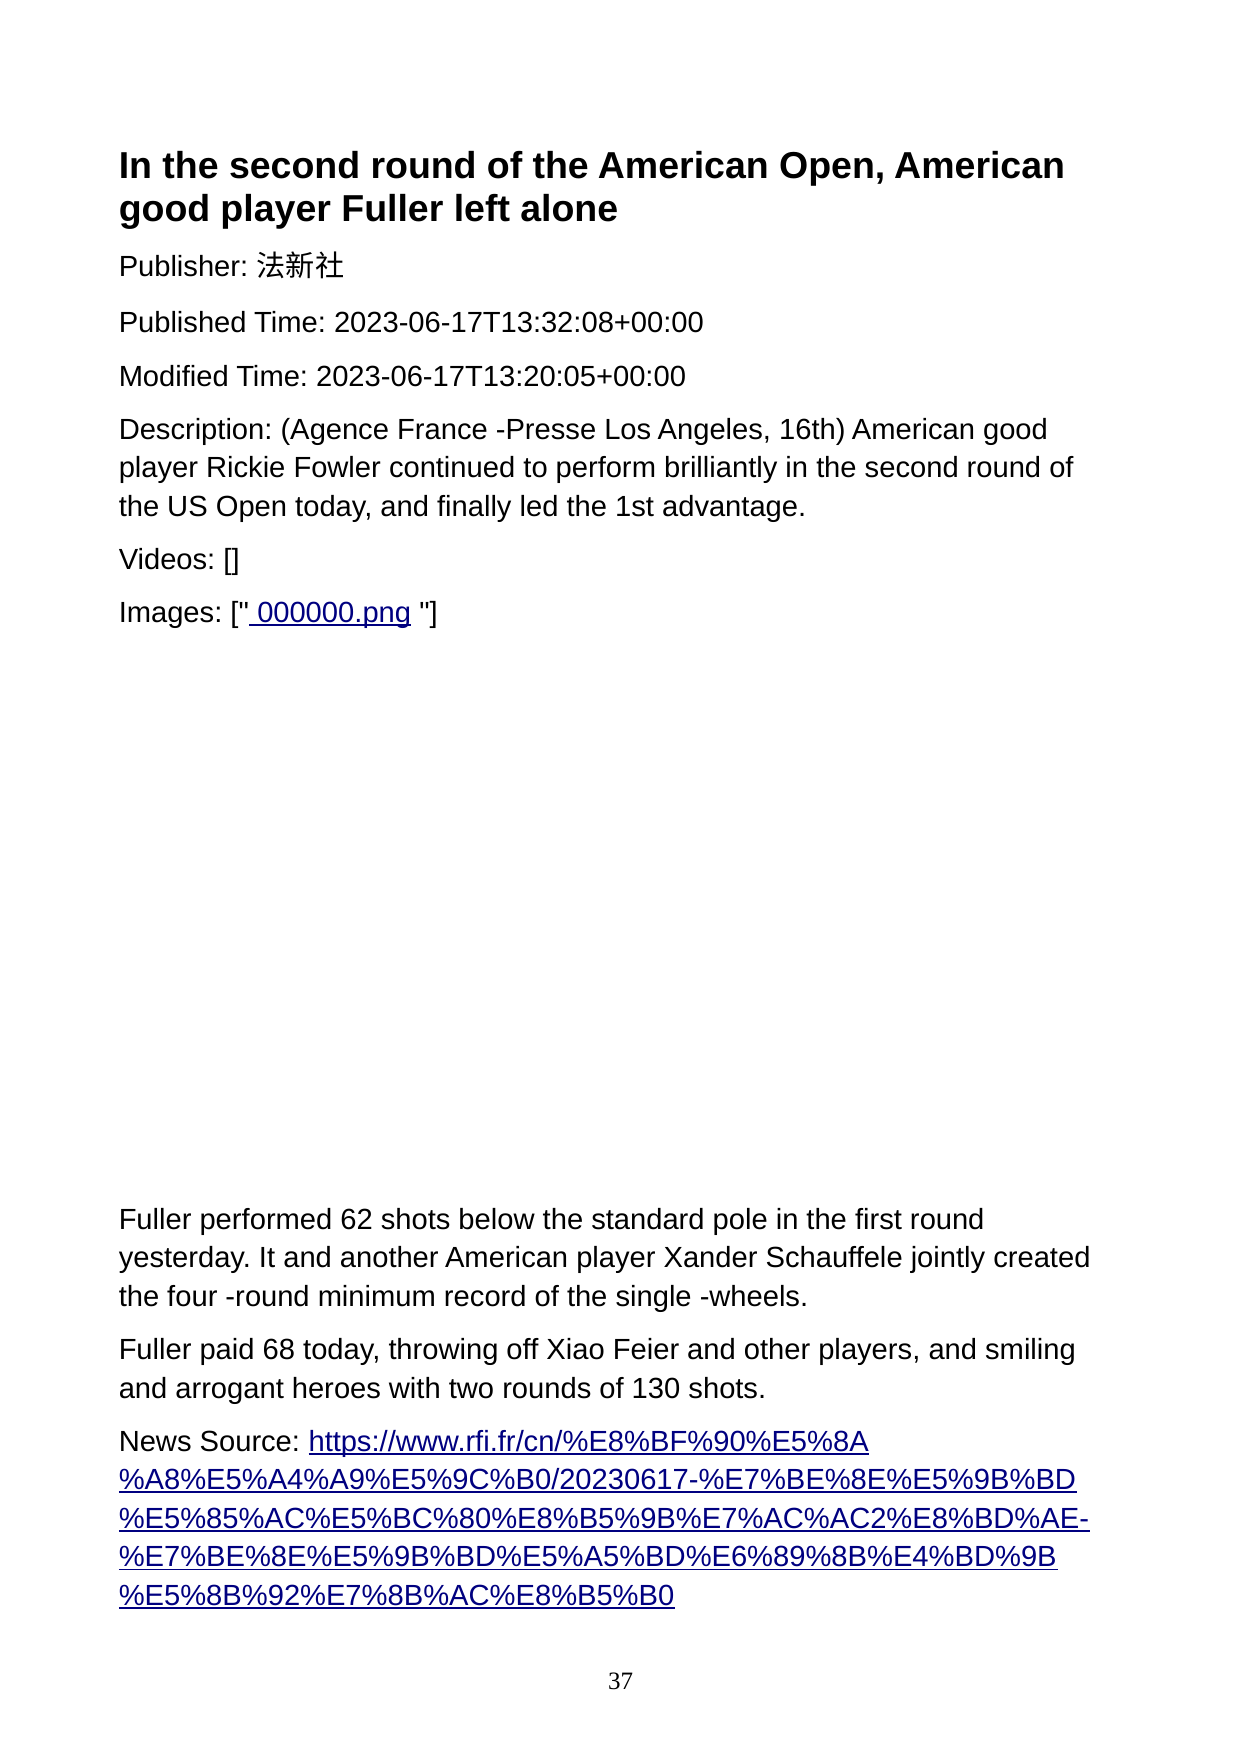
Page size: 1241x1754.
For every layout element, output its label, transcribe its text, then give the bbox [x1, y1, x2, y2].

text News Source: https://www.rfi.fr/cn/%E8%BF%90%E5%8A%A8%E5%A4%A9%E5%9C%B0/20230617-%E7%BE%8E%E5%9B%BD%E5%85%AC%E5%BC%80%E8%B5%9B%E7%AC%AC2%E8%BD%AE-%E7%BE%8E%E5%9B%BD%E5%A5%BD%E6%89%8B%E4%BD%9B%E5%8B%92%E7%8B%AC%E8%B5%B0 [118, 1424, 1122, 1612]
text Videos: [] [118, 542, 1122, 575]
text Images: [" 000000.png "] [118, 595, 1122, 628]
text Published Time: 2023-06-17T13:32:08+00:00 [118, 305, 1122, 339]
text Publisher: 法新社 [118, 242, 1122, 284]
subtitle In the second round of the American Open, American good player Fuller left alone [118, 143, 1122, 230]
text Fuller performed 62 shots below the standard pole in the first round yesterday. It and another American player Xander Schauffele jointly created the four -round minimum record of the single -wheels. [118, 648, 1122, 1313]
text Fuller paid 68 today, throwing off Xiao Feier and other players, and smiling and arrogant heroes with two rounds of 130 shots. [118, 1332, 1122, 1404]
text Modified Time: 2023-06-17T13:20:05+00:00 [118, 358, 1122, 392]
text Description: (Agence France -Presse Los Angeles, 16th) American good player Rickie Fowler continued to perform brilliantly in the second round of the US Open today, and finally led the 1st advantage. [118, 412, 1122, 522]
